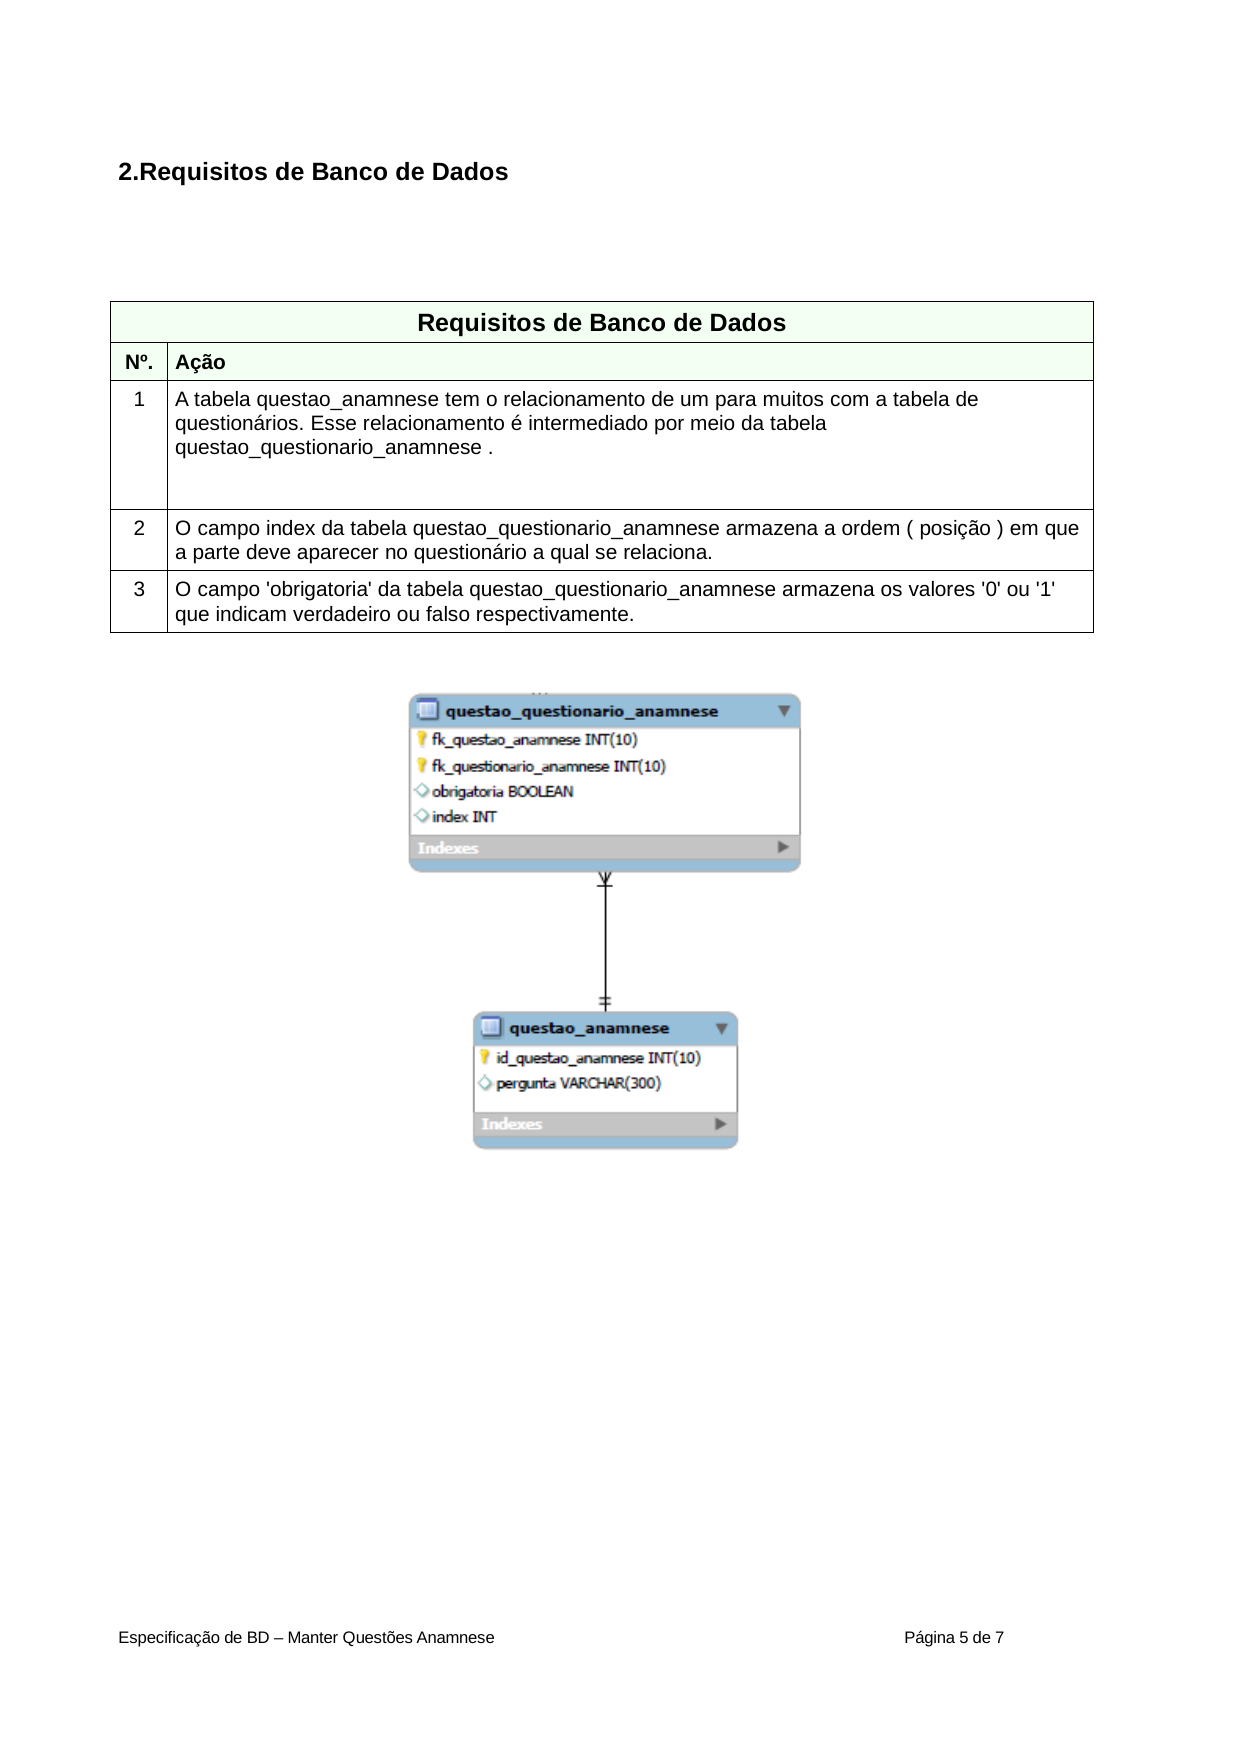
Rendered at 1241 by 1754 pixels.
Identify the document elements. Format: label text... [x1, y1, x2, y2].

table_cell 3 [111, 571, 167, 632]
table_header Requisitos de Banco de Dados [111, 302, 1093, 342]
table_cell O campo 'obrigatoria' da tabela questao_questionario_anamnese armazena os valores '0' ou '1' que indicam verdadeiro ou falso respectivamente. [168, 571, 1093, 632]
table_cell O campo index da tabela questao_questionario_anamnese armazena a ordem ( posição ) em que a parte deve aparecer no questionário a qual se relaciona. [168, 510, 1093, 570]
subtitle Requisitos de Banco de Dados [118, 157, 1122, 186]
table_cell Ação [168, 343, 1093, 380]
table_cell 2 [111, 510, 167, 570]
table_cell Nº. [111, 343, 167, 380]
table_cell A tabela questao_anamnese tem o relacionamento de um para muitos com a tabela de questionários. Esse relacionamento é intermediado por meio da tabela questao_questionario_anamnese . [168, 381, 1093, 508]
table_cell 1 [111, 381, 167, 508]
